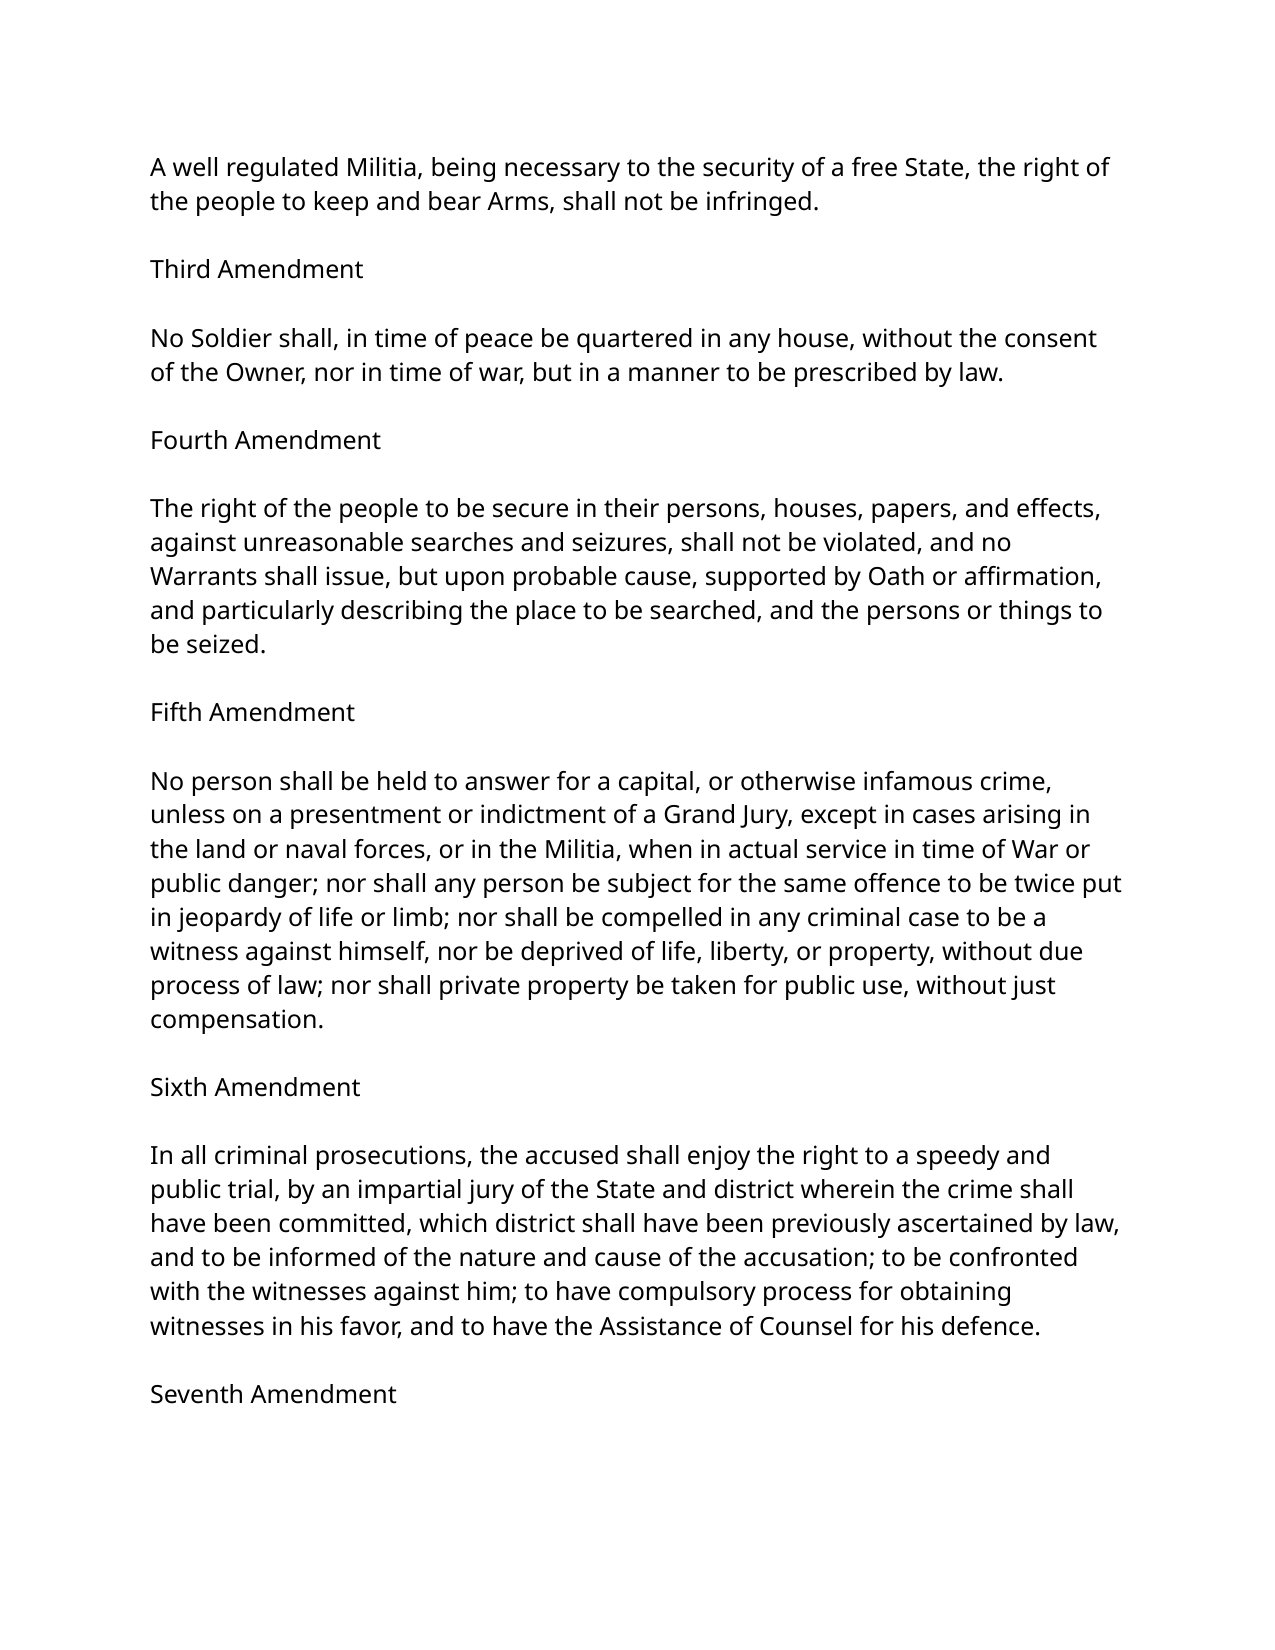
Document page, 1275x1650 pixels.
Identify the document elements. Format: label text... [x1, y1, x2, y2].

text Third Amendment [150, 252, 1125, 286]
text Seventh Amendment [150, 1376, 1125, 1410]
text In all criminal prosecutions, the accused shall enjoy the right to a speedy and public trial, by an impartial jury of the State and district wherein the crime shall have been committed, which district shall have been previously ascertained by law, and to be informed of the nature and cause of the accusation; to be confronted with the witnesses against him; to have compulsory process for obtaining witnesses in his favor, and to have the Assistance of Counsel for his defence. [150, 1138, 1125, 1342]
text Fourth Amendment [150, 422, 1125, 457]
text The right of the people to be secure in their persons, houses, papers, and effects, against unreasonable searches and seizures, shall not be violated, and no Warrants shall issue, but upon probable cause, supported by Oath or affirmation, and particularly describing the place to be searched, and the persons or things to be seized. [150, 491, 1125, 661]
text A well regulated Militia, being necessary to the security of a free State, the right of the people to keep and bear Arms, shall not be infringed. [150, 150, 1125, 218]
text Fifth Amendment [150, 695, 1125, 729]
text No person shall be held to answer for a capital, or otherwise infamous crime, unless on a presentment or indictment of a Grand Jury, except in cases arising in the land or naval forces, or in the Militia, when in actual service in time of War or public danger; nor shall any person be subject for the same offence to be twice put in jeopardy of life or limb; nor shall be compelled in any criminal case to be a witness against himself, nor be deprived of life, liberty, or property, without due process of law; nor shall private property be taken for public use, without just compensation. [150, 763, 1125, 1036]
text Sixth Amendment [150, 1070, 1125, 1104]
text No Soldier shall, in time of peace be quartered in any house, without the consent of the Owner, nor in time of war, but in a manner to be prescribed by law. [150, 320, 1125, 388]
